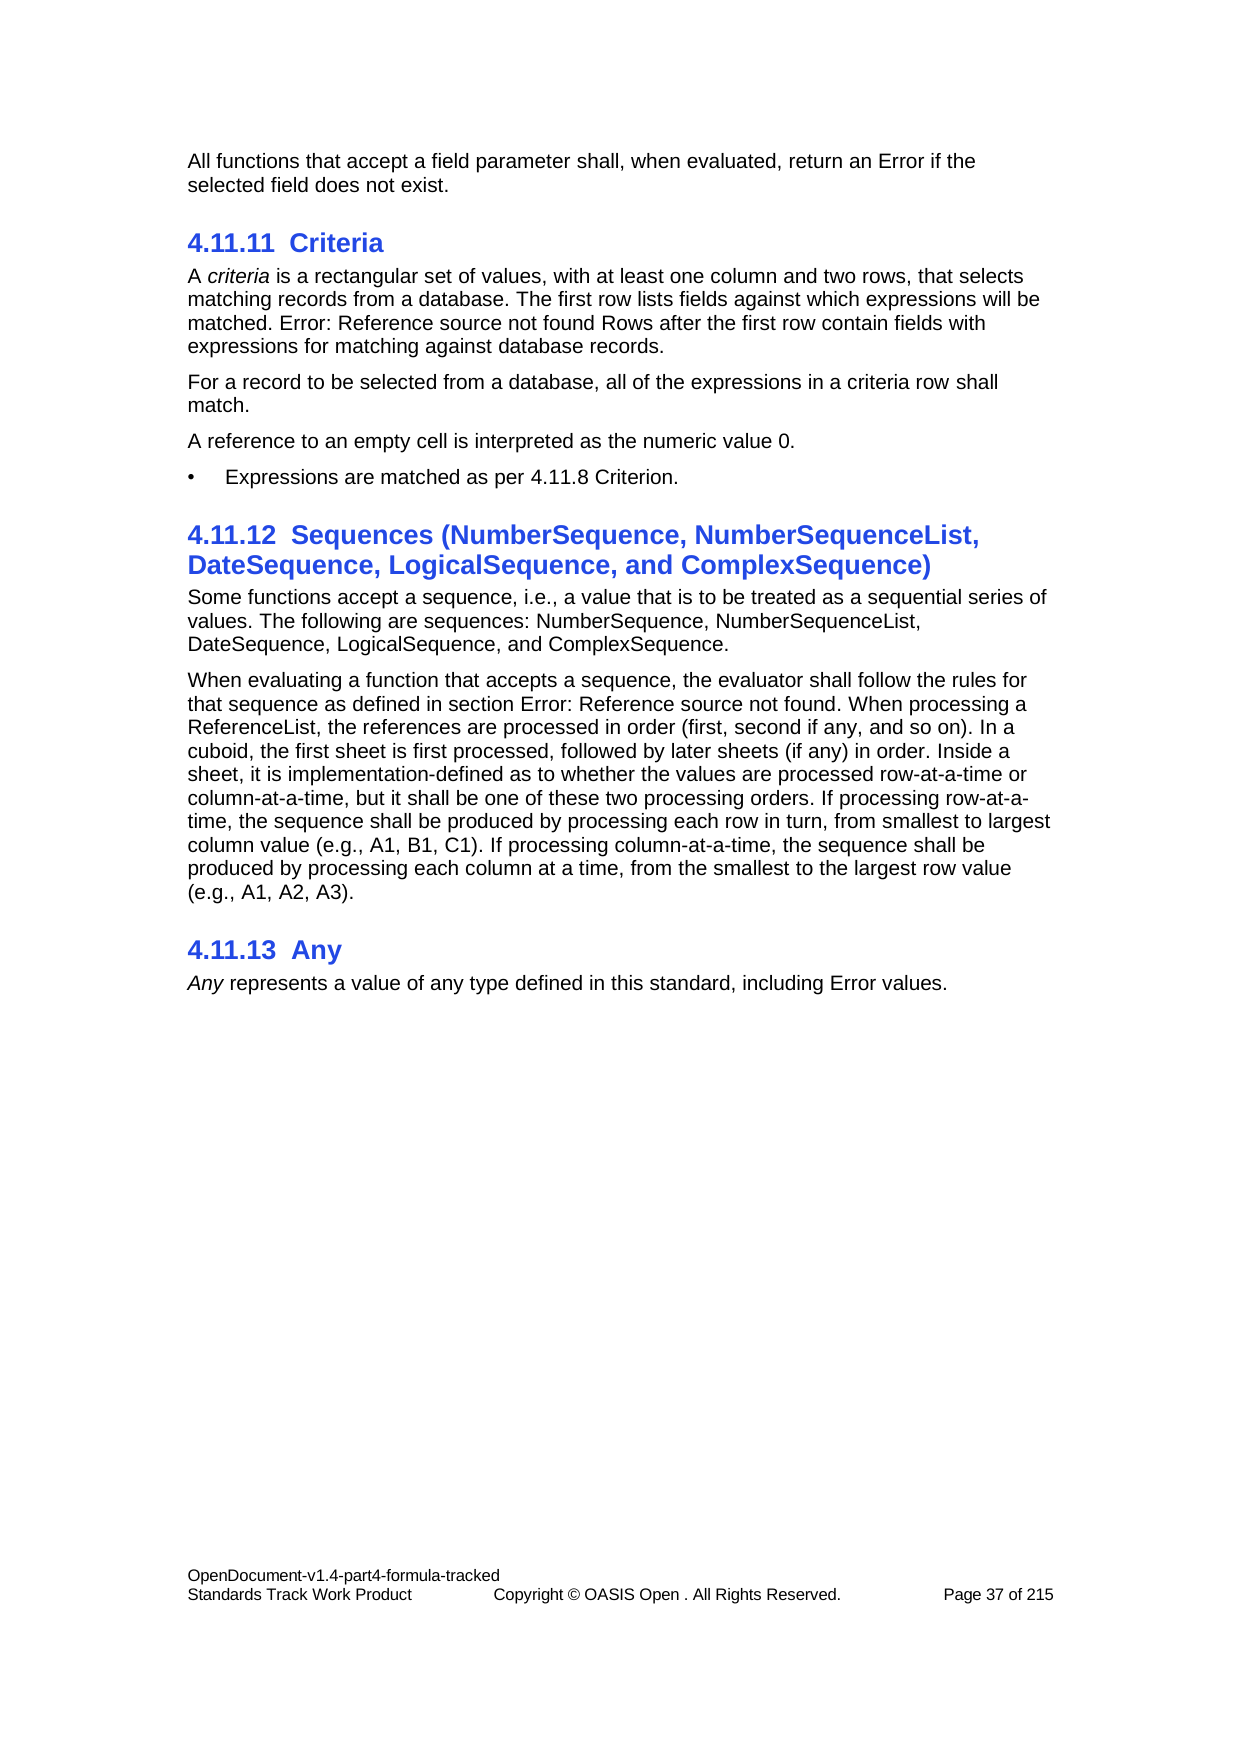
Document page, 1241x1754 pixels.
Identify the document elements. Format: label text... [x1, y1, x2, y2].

subtitle Any [187, 935, 1053, 965]
subtitle Criteria [187, 228, 1053, 258]
text For a record to be selected from a database, all of the expressions in a criteria row shall match. [187, 370, 1053, 417]
text Any represents a value of any type defined in this standard, including Error values. [187, 971, 1053, 994]
subtitle Sequences (NumberSequence, NumberSequenceList, DateSequence, LogicalSequence, and ComplexSequence) [187, 520, 1053, 580]
text A reference to an empty cell is interpreted as the numeric value 0. [187, 429, 1053, 453]
text All functions that accept a field parameter shall, when evaluated, return an Error if the selected field does not exist. [187, 150, 1053, 197]
text When evaluating a function that accepts a sequence, the evaluator shall follow the rules for that sequence as defined in section Error: Reference source not found. When processing a ReferenceList, the references are processed in order (first, second if any, and so on). In a cuboid, the first sheet is first processed, followed by later sheets (if any) in order. Inside a sheet, it is implementation-defined as to whether the values are processed row-at-a-time or column-at-a-time, but it shall be one of these two processing orders. If processing row-at-a-time, the sequence shall be produced by processing each row in turn, from smallest to largest column value (e.g., A1, B1, C1). If processing column-at-a-time, the sequence shall be produced by processing each column at a time, from the smallest to the largest row value (e.g., A1, A2, A3). [187, 668, 1053, 904]
text A criteria is a rectangular set of values, with at least one column and two rows, that selects matching records from a database. The first row lists fields against which expressions will be matched. Error: Reference source not found Rows after the first row contain fields with expressions for matching against database records. [187, 264, 1053, 358]
list Expressions are matched as per 4.11.8 Criterion. [187, 465, 1053, 489]
text Some functions accept a sequence, i.e., a value that is to be treated as a sequential series of values. The following are sequences: NumberSequence, NumberSequenceList, DateSequence, LogicalSequence, and ComplexSequence. [187, 586, 1053, 656]
